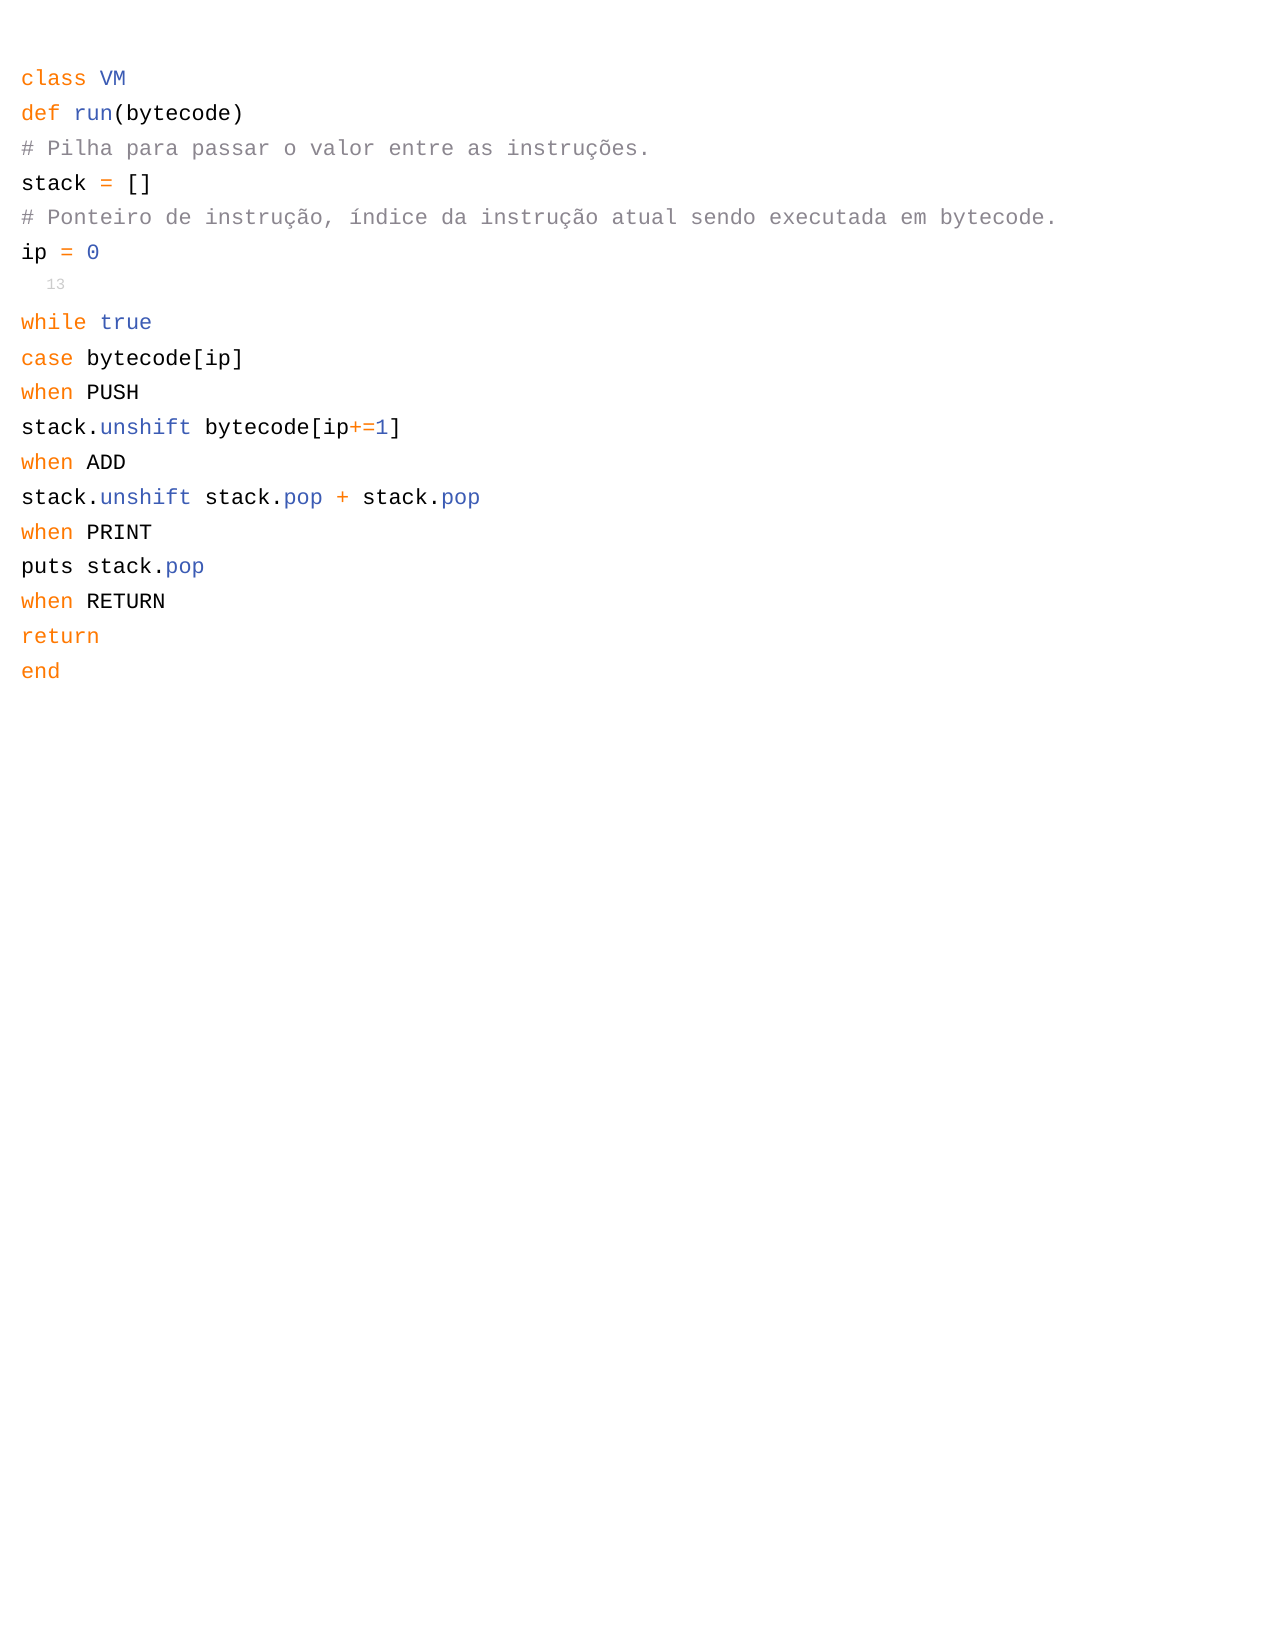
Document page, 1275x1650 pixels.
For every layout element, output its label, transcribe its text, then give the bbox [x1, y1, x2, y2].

list # Ponteiro de instrução, índice da instrução atual sendo executada em bytecode. [0, 207, 1274, 231]
list when PRINT [0, 521, 1274, 546]
list while true [0, 311, 1274, 336]
text 13 [46, 276, 1219, 294]
list return [0, 625, 1274, 650]
list def run(bytecode) [0, 102, 1274, 127]
list when ADD [0, 451, 1274, 476]
list end [0, 660, 1274, 685]
list # Pilha para passar o valor entre as instruções. [0, 137, 1274, 162]
list when PUSH [0, 381, 1274, 406]
list class VM [0, 67, 1274, 92]
list when RETURN [0, 590, 1274, 615]
list puts stack.pop [0, 556, 1274, 580]
list stack.unshift bytecode[ip+=1] [0, 416, 1274, 441]
list case bytecode[ip] [0, 347, 1274, 372]
list stack = [] [0, 172, 1274, 197]
list ip = 0 [0, 241, 1274, 266]
list stack.unshift stack.pop + stack.pop [0, 486, 1274, 511]
